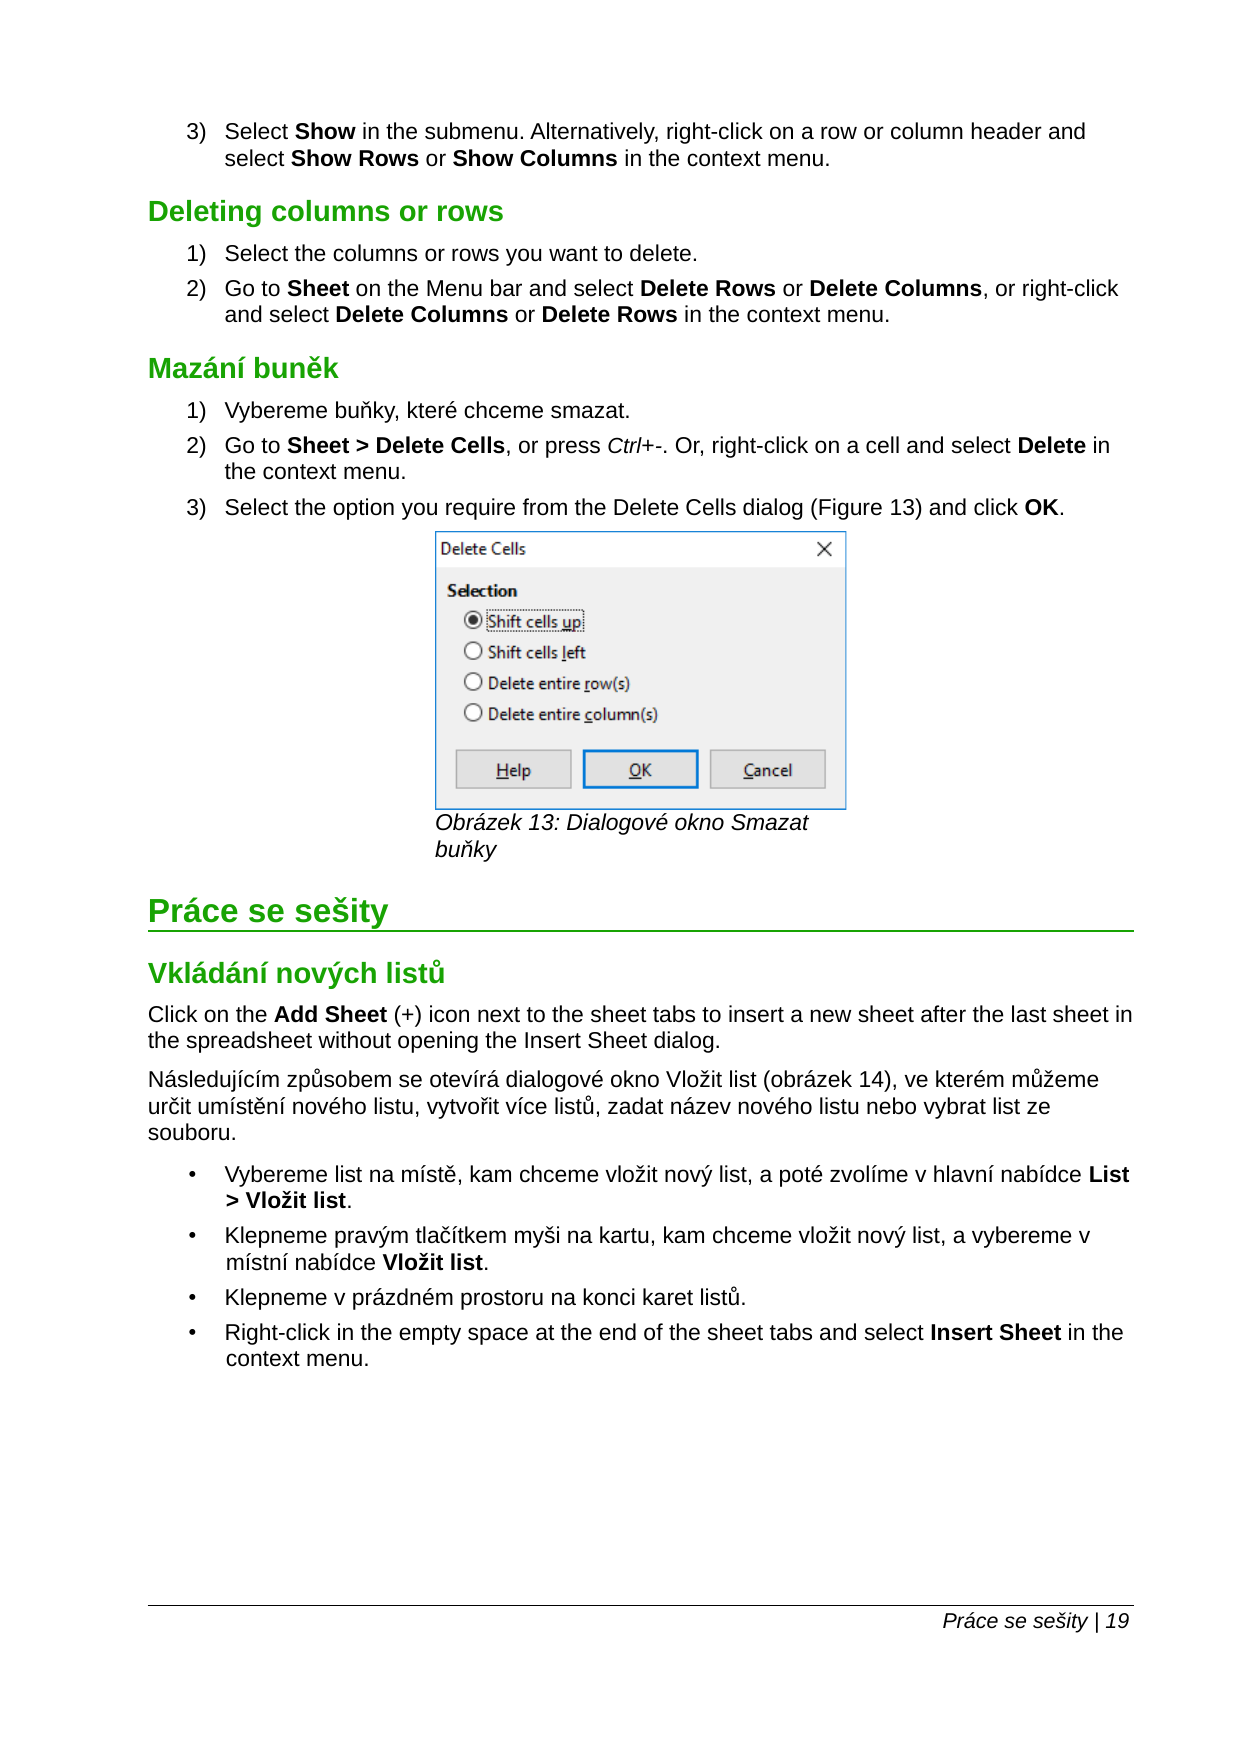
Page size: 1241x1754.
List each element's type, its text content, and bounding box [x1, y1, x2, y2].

text Click on the Add Sheet (+) icon next to the sheet tabs to insert a new sheet after the last sheet in the spreadsheet without opening the Insert Sheet dialog. [148, 1001, 1134, 1054]
subtitle Práce se sešity [148, 892, 1134, 930]
text Obrázek 13: Dialogové okno Smazat buňky [435, 810, 847, 862]
subtitle Deleting columns or rows [148, 194, 1134, 228]
list Select the columns or rows you want to delete. [207, 240, 1134, 266]
list Klepneme pravým tlačítkem myši na kartu, kam chceme vložit nový list, a vybereme v místní nabídce Vložit list. [185, 1219, 1134, 1275]
list Vybereme buňky, které chceme smazat. [207, 397, 1134, 423]
list Vybereme list na místě, kam chceme vložit nový list, a poté zvolíme v hlavní nabídce List > Vložit list. [185, 1158, 1134, 1213]
list Go to Sheet > Delete Cells, or press Ctrl+-. Or, right-click on a cell and select Delete in the context menu. [207, 432, 1134, 484]
text Následujícím způsobem se otevírá dialogové okno Vložit list (obrázek 14), ve kterém můžeme určit umístění nového listu, vytvořit více listů, zadat název nového listu nebo vybrat list ze souboru. [148, 1066, 1134, 1145]
list Select Show in the submenu. Alternatively, right-click on a row or column header and select Show Rows or Show Columns in the context menu. [207, 118, 1134, 171]
list Right-click in the empty space at the end of the sheet tabs and select Insert Sheet in the context menu. [185, 1316, 1134, 1375]
subtitle Vkládání nových listů [148, 956, 1134, 989]
list Go to Sheet on the Menu bar and select Delete Rows or Delete Columns, or right-click and select Delete Columns or Delete Rows in the context menu. [207, 275, 1134, 328]
subtitle Mazání buněk [148, 351, 1134, 385]
picture [435, 531, 847, 810]
list Select the option you require from the Delete Cells dialog (Figure 13) and click OK. [207, 493, 1134, 520]
list Klepneme v prázdném prostoru na konci karet listů. [185, 1281, 1134, 1310]
